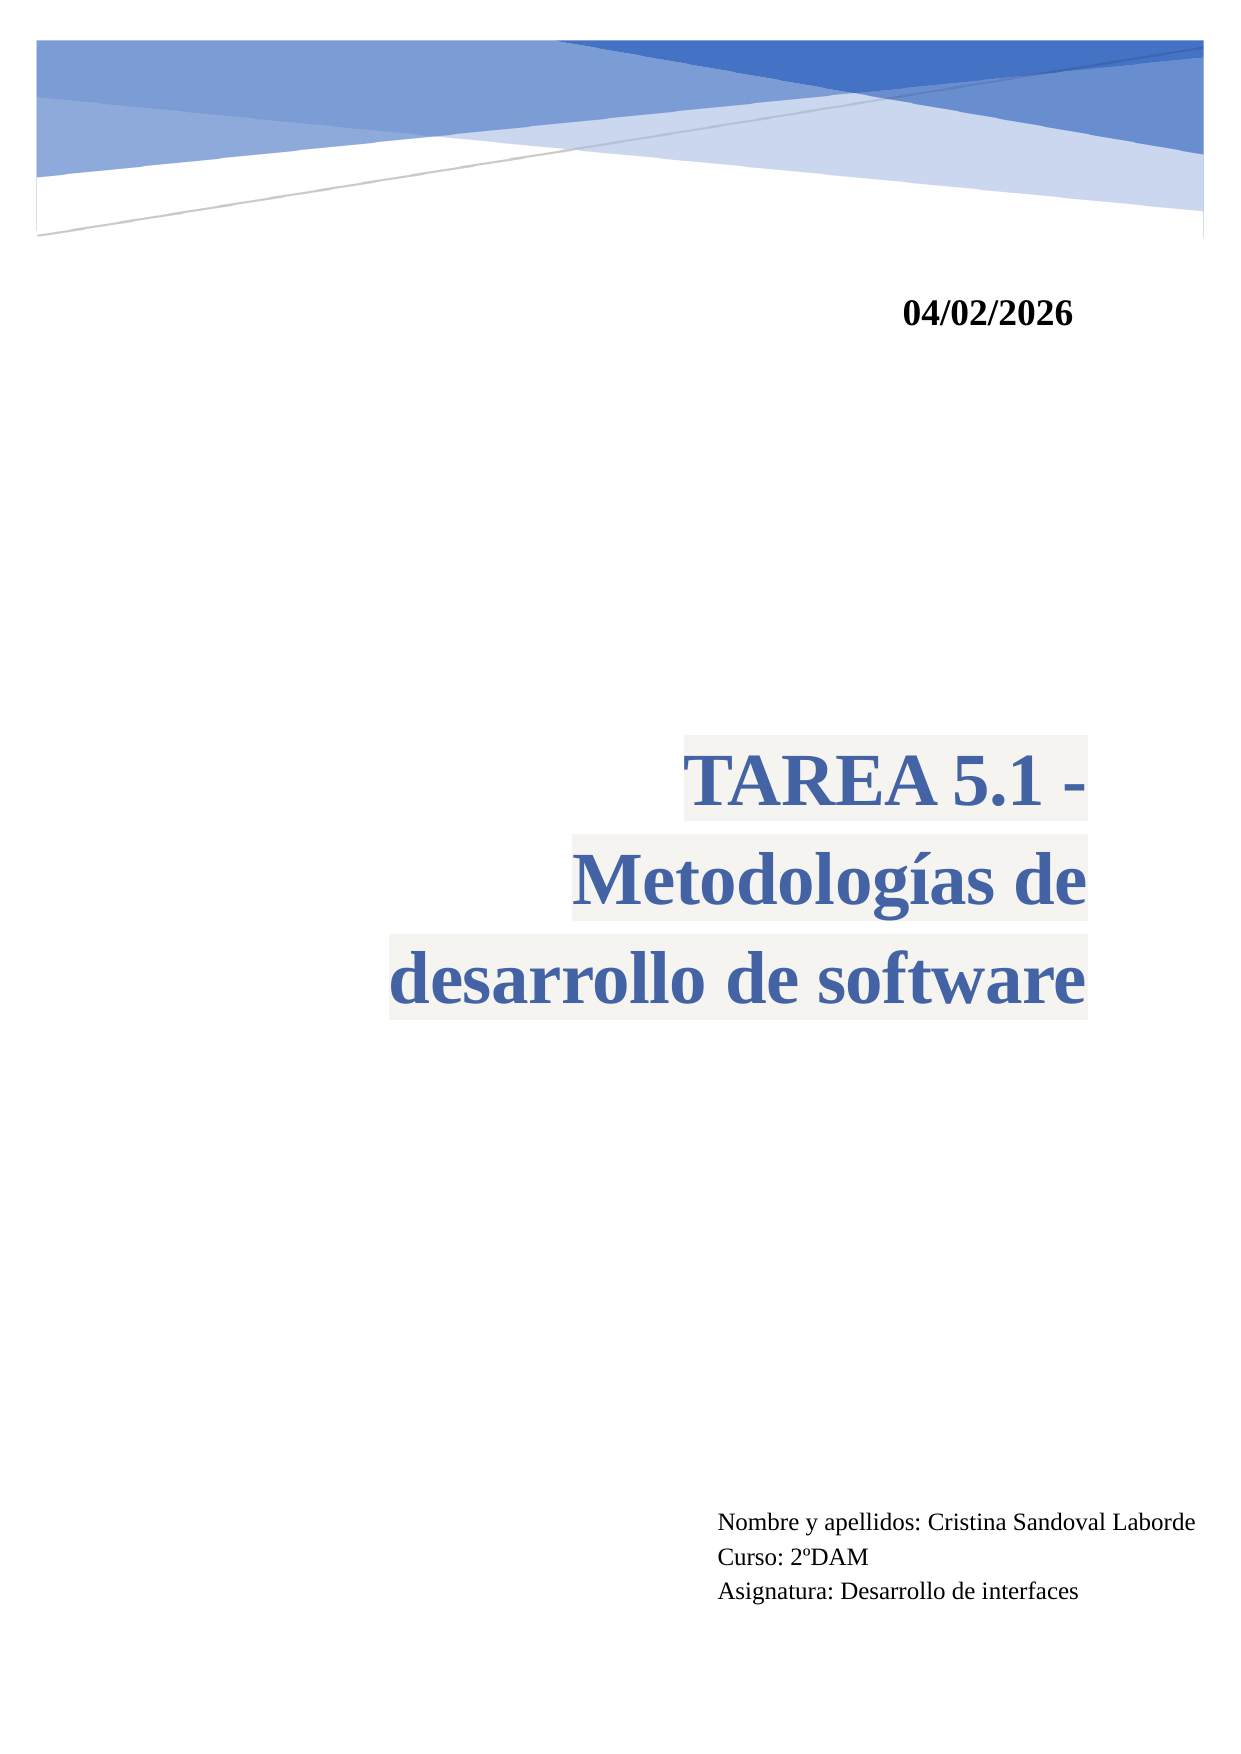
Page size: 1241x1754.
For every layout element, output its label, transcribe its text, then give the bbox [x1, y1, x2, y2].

text TAREA 5.1 - Metodologías de desarrollo de software [262, 735, 1087, 1020]
